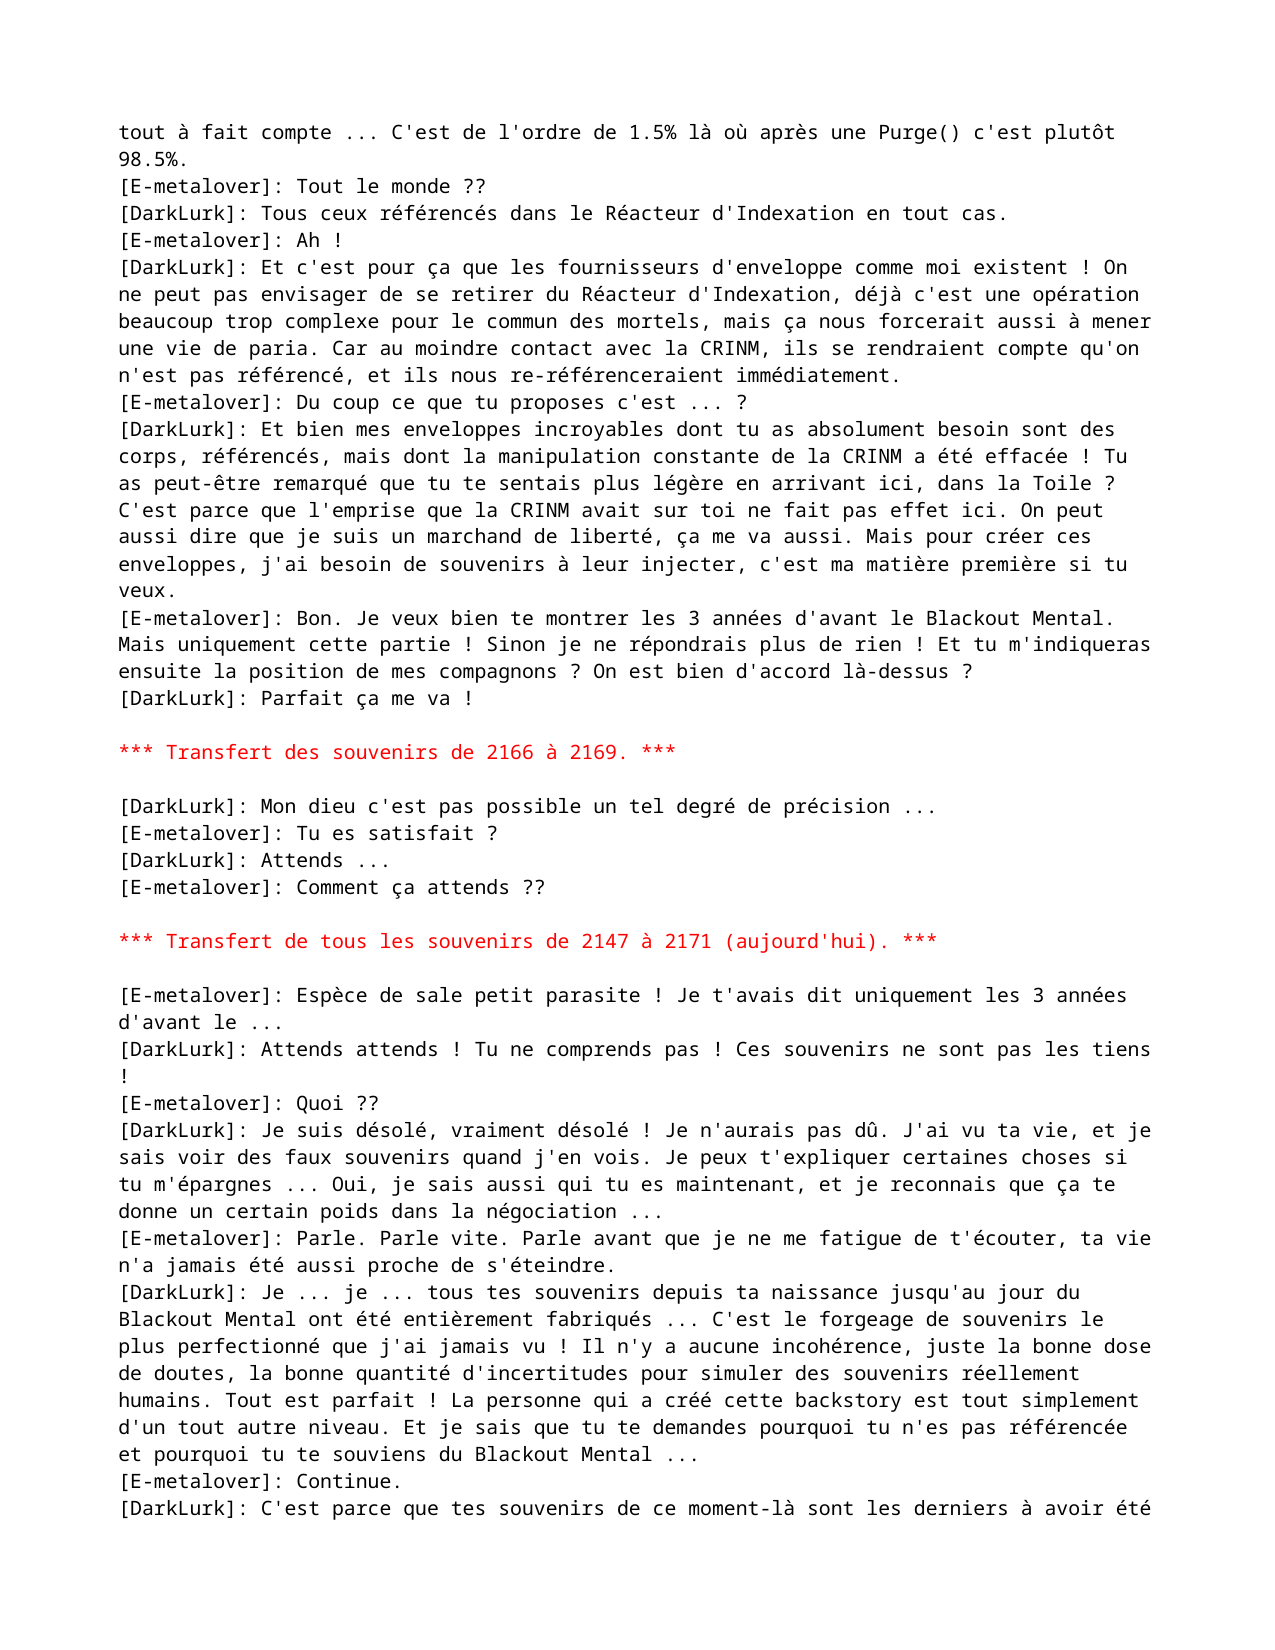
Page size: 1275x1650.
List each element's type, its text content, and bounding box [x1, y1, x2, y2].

text [E-metalover]: Bon. Je veux bien te montrer les 3 années d'avant le Blackout Mental. Mais uniquement cette partie ! Sinon je ne répondrais plus de rien ! Et tu m'indiqueras ensuite la position de mes compagnons ? On est bien d'accord là-dessus ? [118, 604, 1157, 685]
text *** Transfert des souvenirs de 2166 à 2169. *** [118, 739, 1157, 766]
text [DarkLurk]: Et c'est pour ça que les fournisseurs d'enveloppe comme moi existent ! On ne peut pas envisager de se retirer du Réacteur d'Indexation, déjà c'est une opération beaucoup trop complexe pour le commun des mortels, mais ça nous forcerait aussi à mener une vie de paria. Car au moindre contact avec la CRINM, ils se rendraient compte qu'on n'est pas référencé, et ils nous re-référenceraient immédiatement. [118, 253, 1157, 388]
text [E-metalover]: Du coup ce que tu proposes c'est ... ? [118, 388, 1157, 415]
text [DarkLurk]: Et bien mes enveloppes incroyables dont tu as absolument besoin sont des corps, référencés, mais dont la manipulation constante de la CRINM a été effacée ! Tu as peut-être remarqué que tu te sentais plus légère en arrivant ici, dans la Toile ? C'est parce que l'emprise que la CRINM avait sur toi ne fait pas effet ici. On peut aussi dire que je suis un marchand de liberté, ça me va aussi. Mais pour créer ces enveloppes, j'ai besoin de souvenirs à leur injecter, c'est ma matière première si tu veux. [118, 415, 1157, 604]
text tout à fait compte ... C'est de l'ordre de 1.5% là où après une Purge() c'est plutôt 98.5%. [118, 118, 1157, 172]
text [E-metalover]: Ah ! [118, 226, 1157, 253]
text [E-metalover]: Parle. Parle vite. Parle avant que je ne me fatigue de t'écouter, ta vie n'a jamais été aussi proche de s'éteindre. [118, 1224, 1157, 1278]
text [DarkLurk]: Je suis désolé, vraiment désolé ! Je n'aurais pas dû. J'ai vu ta vie, et je sais voir des faux souvenirs quand j'en vois. Je peux t'expliquer certaines choses si tu m'épargnes ... Oui, je sais aussi qui tu es maintenant, et je reconnais que ça te donne un certain poids dans la négociation ... [118, 1116, 1157, 1224]
text [E-metalover]: Espèce de sale petit parasite ! Je t'avais dit uniquement les 3 années d'avant le ... [118, 981, 1157, 1035]
text [E-metalover]: Comment ça attends ?? [118, 873, 1157, 901]
text [DarkLurk]: C'est parce que tes souvenirs de ce moment-là sont les derniers à avoir été [118, 1494, 1157, 1521]
text [E-metalover]: Continue. [118, 1467, 1157, 1494]
text *** Transfert de tous les souvenirs de 2147 à 2171 (aujourd'hui). *** [118, 927, 1157, 954]
text [DarkLurk]: Je ... je ... tous tes souvenirs depuis ta naissance jusqu'au jour du Blackout Mental ont été entièrement fabriqués ... C'est le forgeage de souvenirs le plus perfectionné que j'ai jamais vu ! Il n'y a aucune incohérence, juste la bonne dose de doutes, la bonne quantité d'incertitudes pour simuler des souvenirs réellement humains. Tout est parfait ! La personne qui a créé cette backstory est tout simplement d'un tout autre niveau. Et je sais que tu te demandes pourquoi tu n'es pas référencée et pourquoi tu te souviens du Blackout Mental ... [118, 1278, 1157, 1467]
text [DarkLurk]: Attends attends ! Tu ne comprends pas ! Ces souvenirs ne sont pas les tiens ! [118, 1035, 1157, 1089]
text [DarkLurk]: Tous ceux référencés dans le Réacteur d'Indexation en tout cas. [118, 199, 1157, 226]
text [E-metalover]: Tu es satisfait ? [118, 819, 1157, 847]
text [DarkLurk]: Attends ... [118, 847, 1157, 873]
text [DarkLurk]: Parfait ça me va ! [118, 685, 1157, 712]
text [E-metalover]: Quoi ?? [118, 1089, 1157, 1116]
text [DarkLurk]: Mon dieu c'est pas possible un tel degré de précision ... [118, 793, 1157, 819]
text [E-metalover]: Tout le monde ?? [118, 172, 1157, 199]
